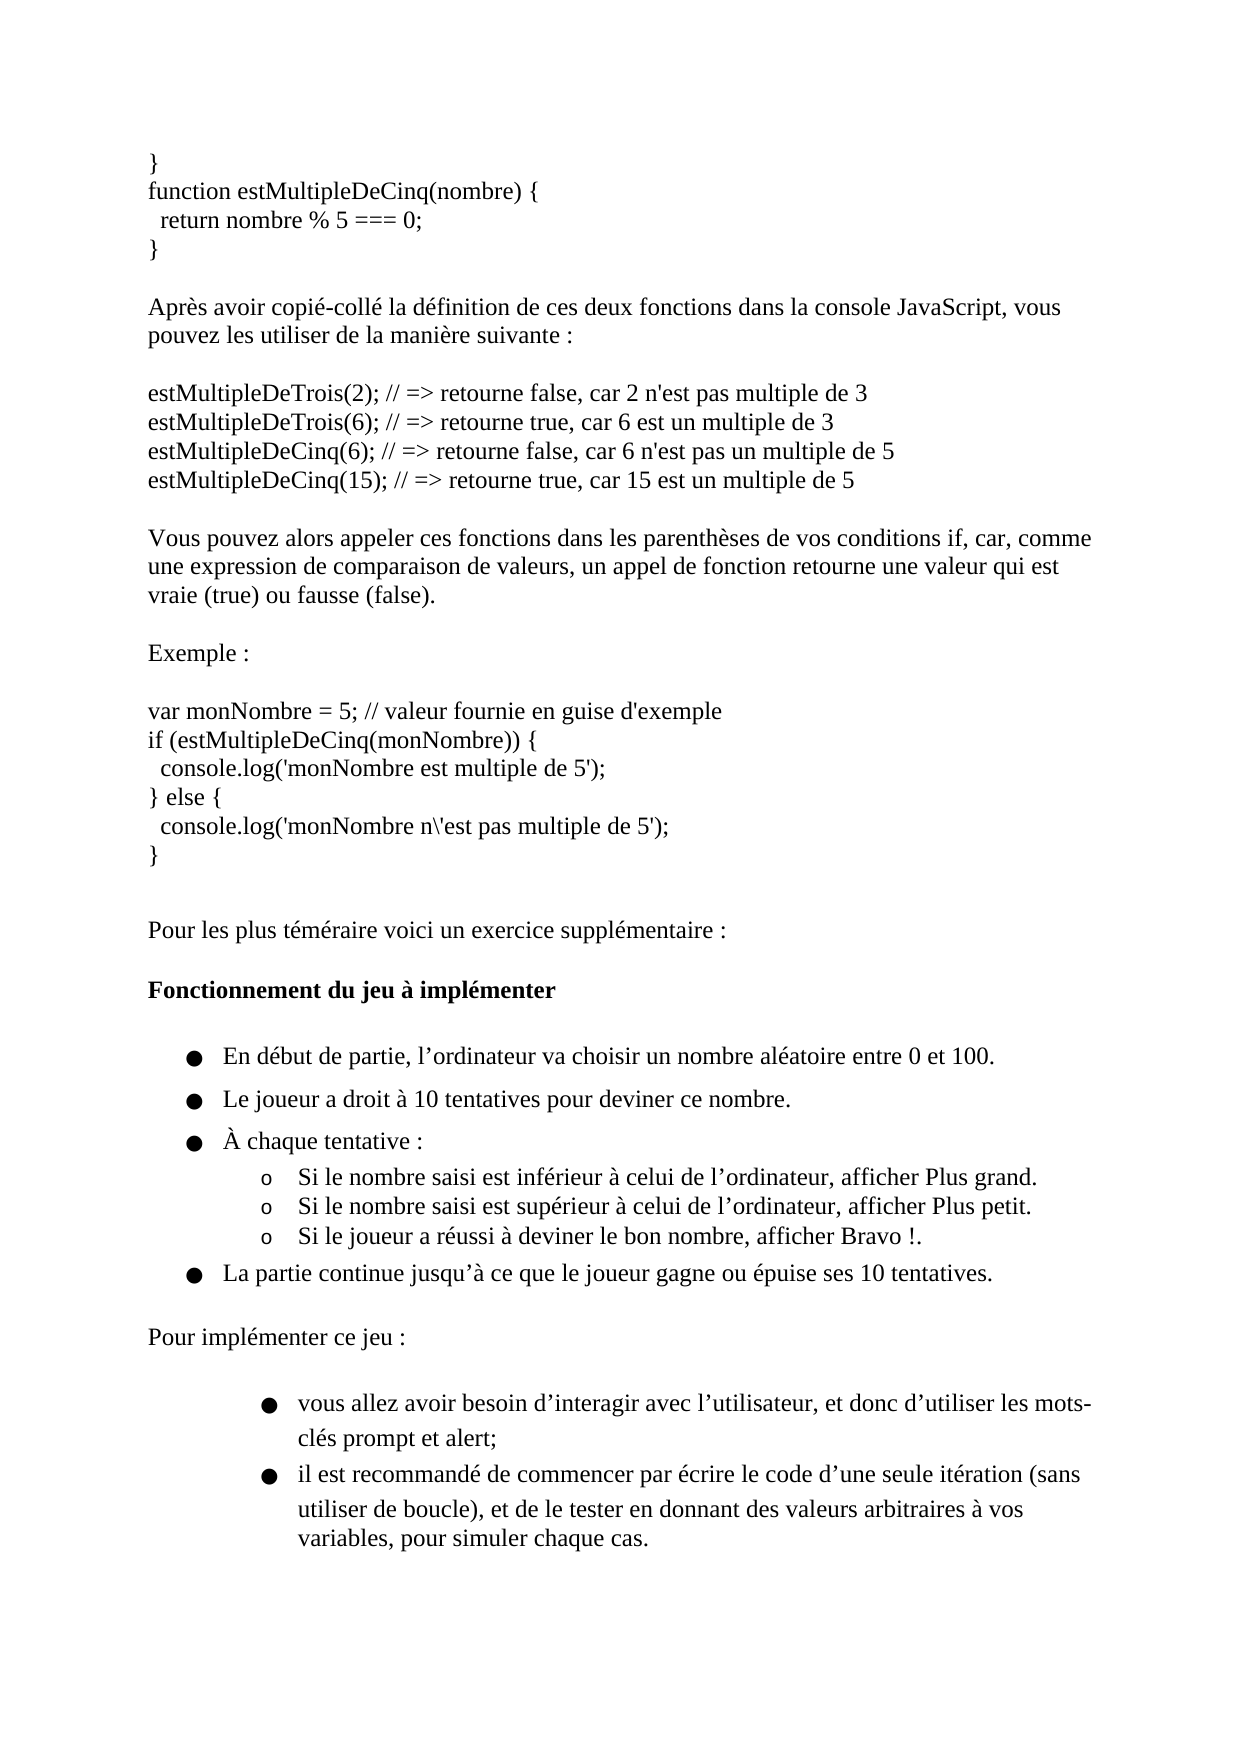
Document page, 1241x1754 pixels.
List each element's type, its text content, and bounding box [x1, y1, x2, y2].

text } [148, 840, 1093, 868]
list Si le nombre saisi est inférieur à celui de l’ordinateur, afficher Plus grand. [260, 1162, 1093, 1191]
text estMultipleDeCinq(15); // => retourne true, car 15 est un multiple de 5 [148, 465, 1093, 493]
list Si le nombre saisi est supérieur à celui de l’ordinateur, afficher Plus petit. [260, 1191, 1093, 1221]
list La partie continue jusqu’à ce que le joueur gagne ou épuise ses 10 tentatives. [185, 1250, 1093, 1293]
text console.log('monNombre n\'est pas multiple de 5'); [148, 811, 1093, 840]
list vous allez avoir besoin d’interagir avec l’utilisateur, et donc d’utiliser les mots-clés prompt et alert; [260, 1380, 1093, 1452]
text estMultipleDeTrois(6); // => retourne true, car 6 est un multiple de 3 [148, 407, 1093, 436]
text } [148, 148, 1093, 176]
text function estMultipleDeCinq(nombre) { [148, 176, 1093, 205]
text Après avoir copié-collé la définition de ces deux fonctions dans la console JavaScript, vous pouvez les utiliser de la manière suivante : [148, 292, 1093, 349]
text estMultipleDeTrois(2); // => retourne false, car 2 n'est pas multiple de 3 [148, 378, 1093, 407]
text console.log('monNombre est multiple de 5'); [148, 753, 1093, 782]
text var monNombre = 5; // valeur fournie en guise d'exemple [148, 696, 1093, 725]
text Pour implémenter ce jeu : [148, 1322, 1093, 1351]
text } [148, 234, 1093, 263]
list Si le joueur a réussi à deviner le bon nombre, afficher Bravo !. [260, 1221, 1093, 1250]
text return nombre % 5 === 0; [148, 205, 1093, 234]
list il est recommandé de commencer par écrire le code d’une seule itération (sans utiliser de boucle), et de le tester en donnant des valeurs arbitraires à vos variables, pour simuler chaque cas. [260, 1452, 1093, 1552]
text Exemple : [148, 638, 1093, 667]
text Fonctionnement du jeu à implémenter [148, 976, 1093, 1004]
list En début de partie, l’ordinateur va choisir un nombre aléatoire entre 0 et 100. [185, 1033, 1093, 1076]
list À chaque tentative : [185, 1119, 1093, 1162]
text } else { [148, 782, 1093, 811]
text Pour les plus téméraire voici un exercice supplémentaire : [148, 915, 1093, 944]
text if (estMultipleDeCinq(monNombre)) { [148, 725, 1093, 753]
text Vous pouvez alors appeler ces fonctions dans les parenthèses de vos conditions if, car, comme une expression de comparaison de valeurs, un appel de fonction retourne une valeur qui est vraie (true) ou fausse (false). [148, 523, 1093, 609]
text estMultipleDeCinq(6); // => retourne false, car 6 n'est pas un multiple de 5 [148, 436, 1093, 465]
list Le joueur a droit à 10 tentatives pour deviner ce nombre. [185, 1076, 1093, 1119]
